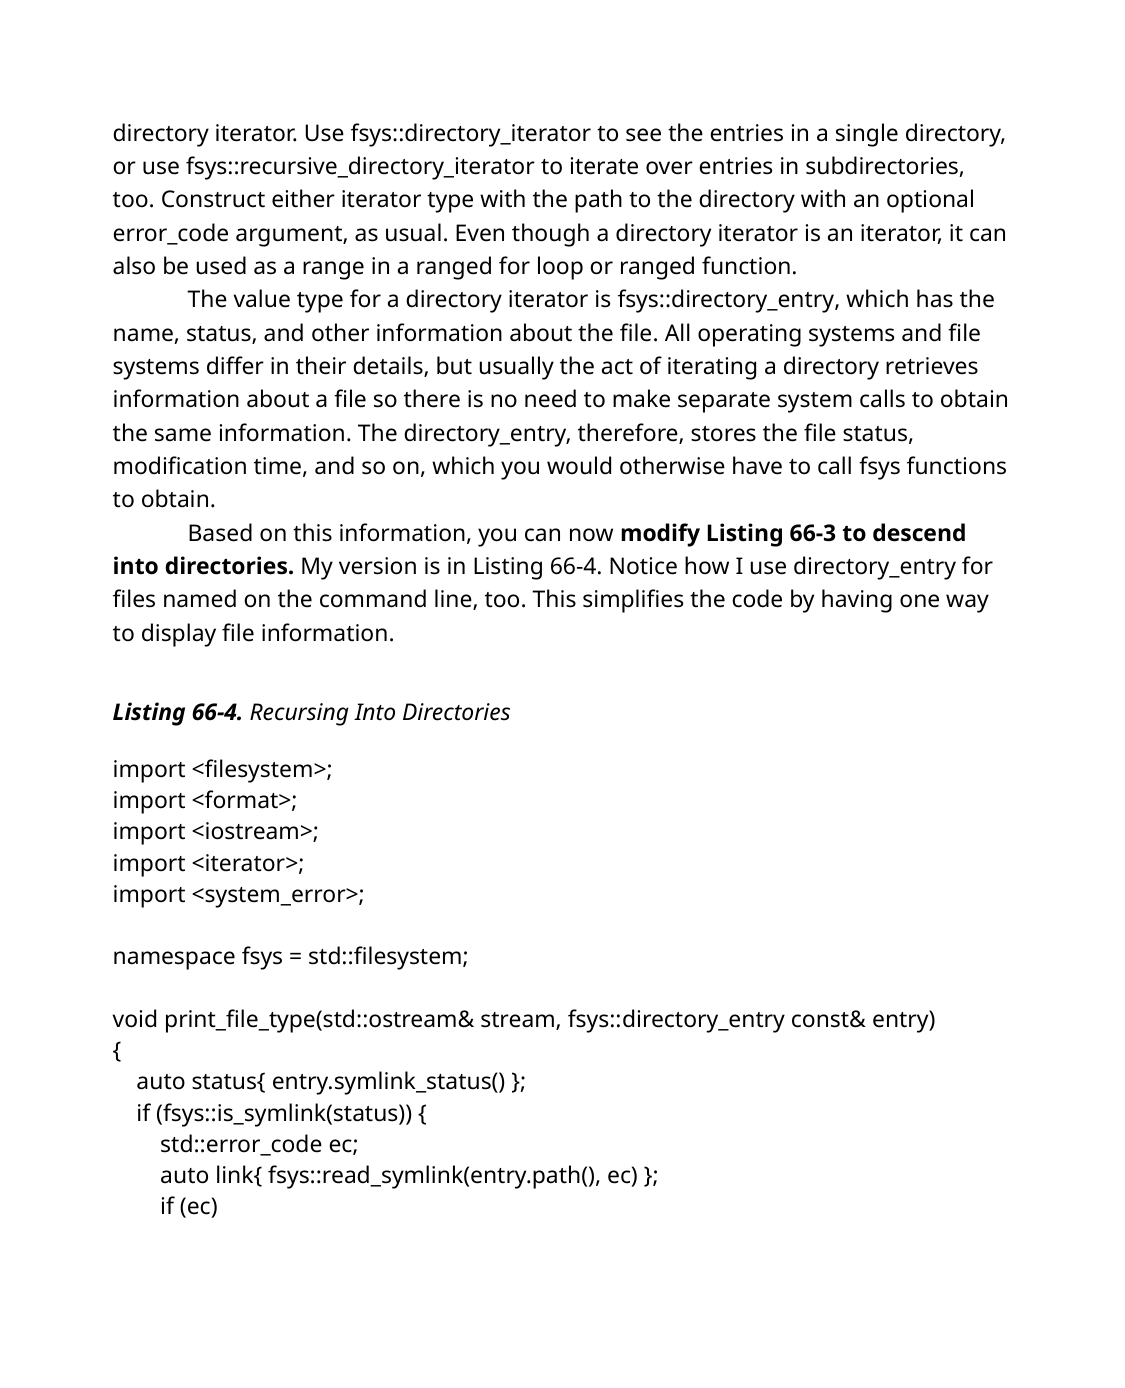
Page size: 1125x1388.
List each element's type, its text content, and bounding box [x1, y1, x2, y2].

text { [112, 1034, 1012, 1065]
text std::error_code ec; [112, 1128, 1012, 1159]
text if (fsys::is_symlink(status)) { [112, 1096, 1012, 1128]
text namespace fsys = std::filesystem; [112, 940, 1012, 971]
text import <format>; [112, 784, 1012, 815]
text import <filesystem>; [112, 753, 1012, 784]
text Based on this information, you can now modify Listing 66-3 to descend into directories. My version is in Listing 66-4. Notice how I use directory_entry for files named on the command line, too. This simplifies the code by having one way to display file information. [112, 515, 1012, 648]
text directory iterator. Use fsys::directory_iterator to see the entries in a single directory, or use fsys::recursive_directory_iterator to iterate over entries in subdirectories, too. Construct either iterator type with the path to the directory with an optional error_code argument, as usual. Even though a directory iterator is an iterator, it can also be used as a range in a ranged for loop or ranged function. [112, 115, 1012, 281]
text void print_file_type(std::ostream& stream, fsys::directory_entry const& entry) [112, 1003, 1012, 1034]
text Listing 66-4. Recursing Into Directories [112, 696, 1012, 727]
text if (ec) [112, 1190, 1012, 1221]
text import <iostream>; [112, 815, 1012, 846]
text The value type for a directory iterator is fsys::directory_entry, which has the name, status, and other information about the file. All operating systems and file systems differ in their details, but usually the act of iterating a directory retrieves information about a file so there is no need to make separate system calls to obtain the same information. The directory_entry, therefore, stores the file status, modification time, and so on, which you would otherwise have to call fsys functions to obtain. [112, 281, 1012, 515]
text auto status{ entry.symlink_status() }; [112, 1065, 1012, 1096]
text import <iterator>; [112, 846, 1012, 878]
text auto link{ fsys::read_symlink(entry.path(), ec) }; [112, 1159, 1012, 1190]
text import <system_error>; [112, 878, 1012, 909]
